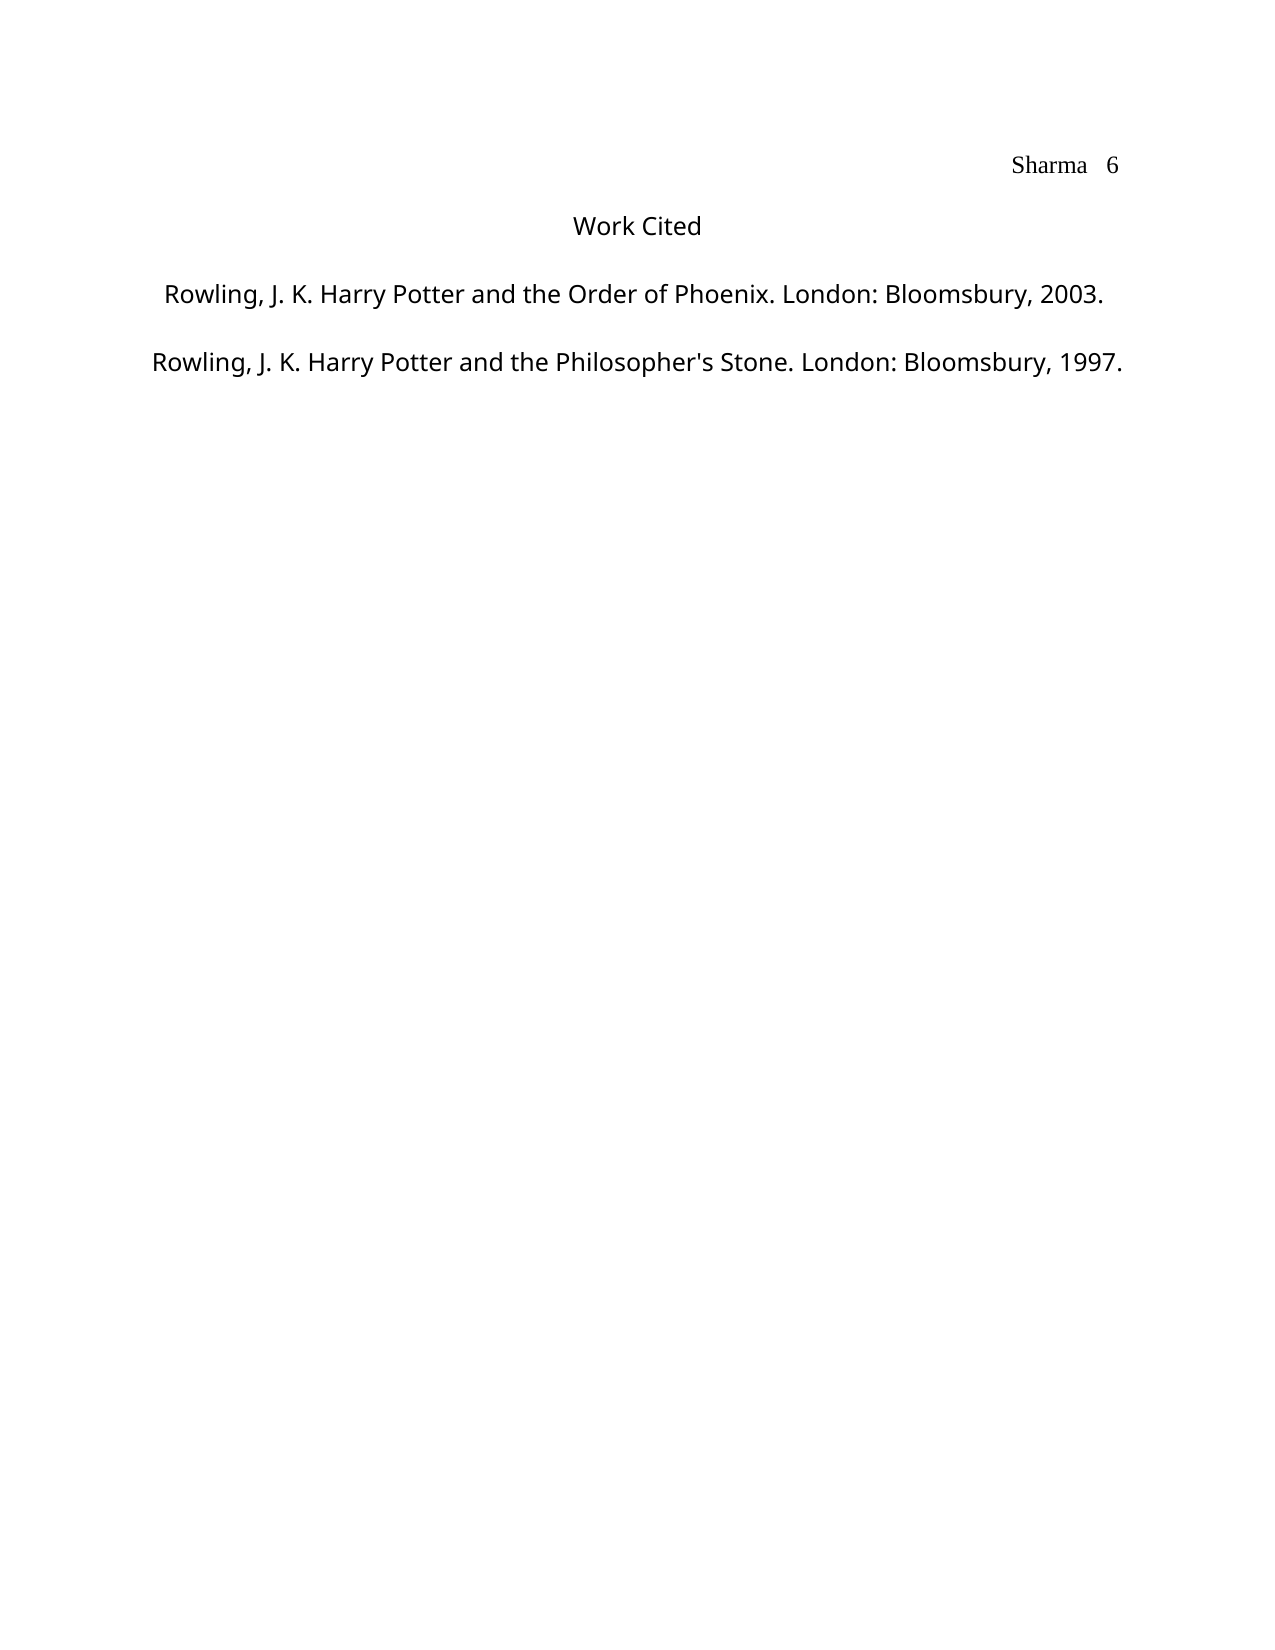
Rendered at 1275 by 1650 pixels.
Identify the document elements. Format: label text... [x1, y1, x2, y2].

text Rowling, J. K. Harry Potter and the Philosopher's Stone. London: Bloomsbury, 1997. [150, 344, 1125, 378]
text Work Cited [150, 208, 1125, 242]
text Rowling, J. K. Harry Potter and the Order of Phoenix. London: Bloomsbury, 2003. [150, 276, 1125, 310]
